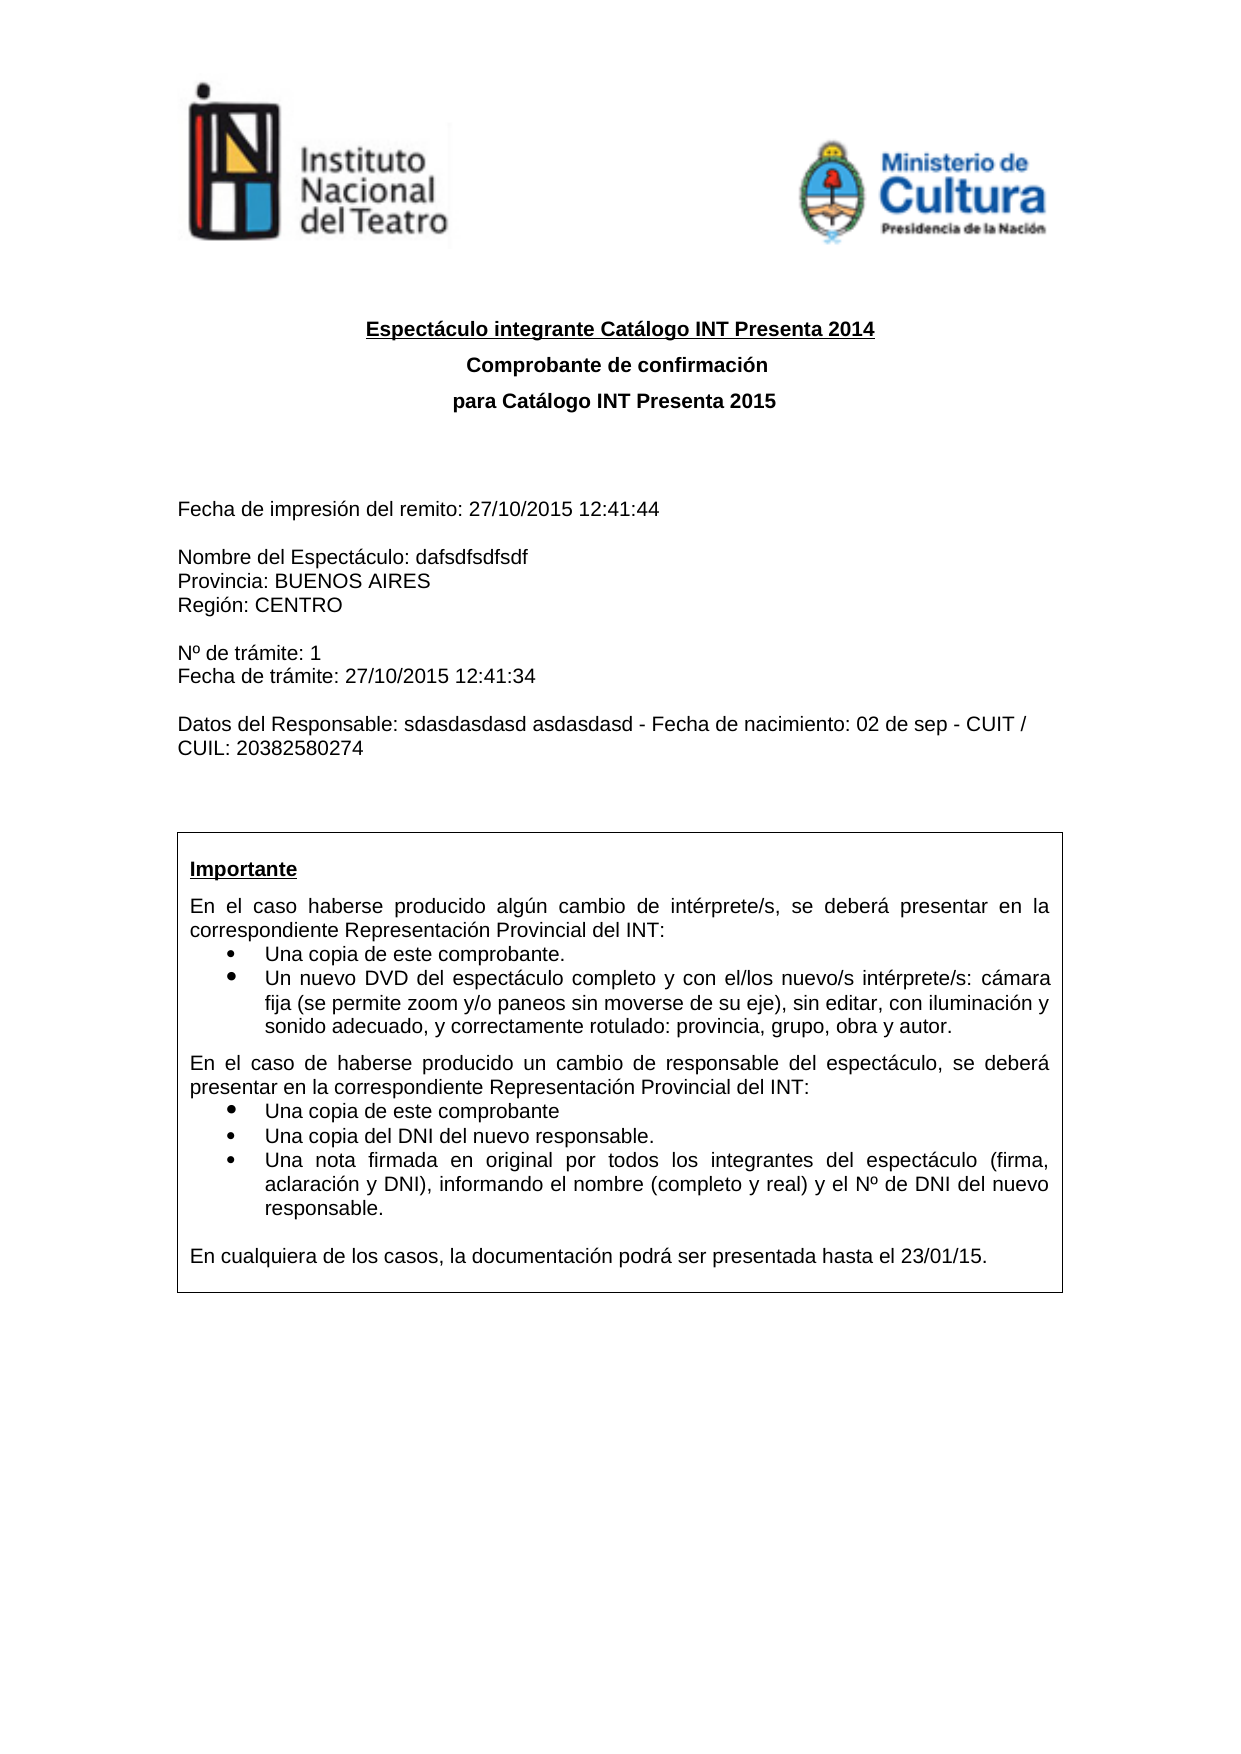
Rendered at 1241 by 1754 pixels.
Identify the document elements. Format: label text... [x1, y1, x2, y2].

table_header Importante En el caso haberse producido algún cambio de intérprete/s, se deberá presentar en la correspondiente Representación Provincial del INT: Una copia de este comprobante. Un nuevo DVD del espectáculo completo y con el/los nuevo/s intérprete/s: cámara fija (se permite zoom y/o paneos sin moverse de su eje), sin editar, con iluminación y sonido adecuado, y correctamente rotulado: provincia, grupo, obra y autor. En el caso de haberse producido un cambio de responsable del espectáculo, se deberá presentar en la correspondiente Representación Provincial del INT: Una copia de este comprobante Una copia del DNI del nuevo responsable. Una nota firmada en original por todos los integrantes del espectáculo (firma, aclaración y DNI), informando el nombre (completo y real) y el Nº de DNI del nuevo responsable. En cualquiera de los casos, la documentación podrá ser presentada hasta el 23/01/15. [178, 833, 1062, 1292]
text Datos del Responsable: sdasdasdasd asdasdasd - Fecha de nacimiento: 02 de sep - CUIT / CUIL: 20382580274 [177, 712, 1063, 760]
picture [783, 134, 1063, 249]
text Nº de trámite: 1 [177, 640, 1063, 664]
text Nombre del Espectáculo: dafsdfsdfsdf [177, 544, 1063, 568]
text para Catálogo INT Presenta 2015 [177, 389, 1063, 413]
text Espectáculo integrante Catálogo INT Presenta 2014 [177, 317, 1063, 341]
text Provincia: BUENOS AIRES [177, 568, 1063, 592]
picture [177, 73, 534, 249]
text Comprobante de confirmación [177, 353, 1063, 377]
text Fecha de trámite: 27/10/2015 12:41:34 [177, 664, 1063, 688]
text Región: CENTRO [177, 592, 1063, 616]
text Fecha de impresión del remito: 27/10/2015 12:41:44 [177, 497, 1063, 521]
